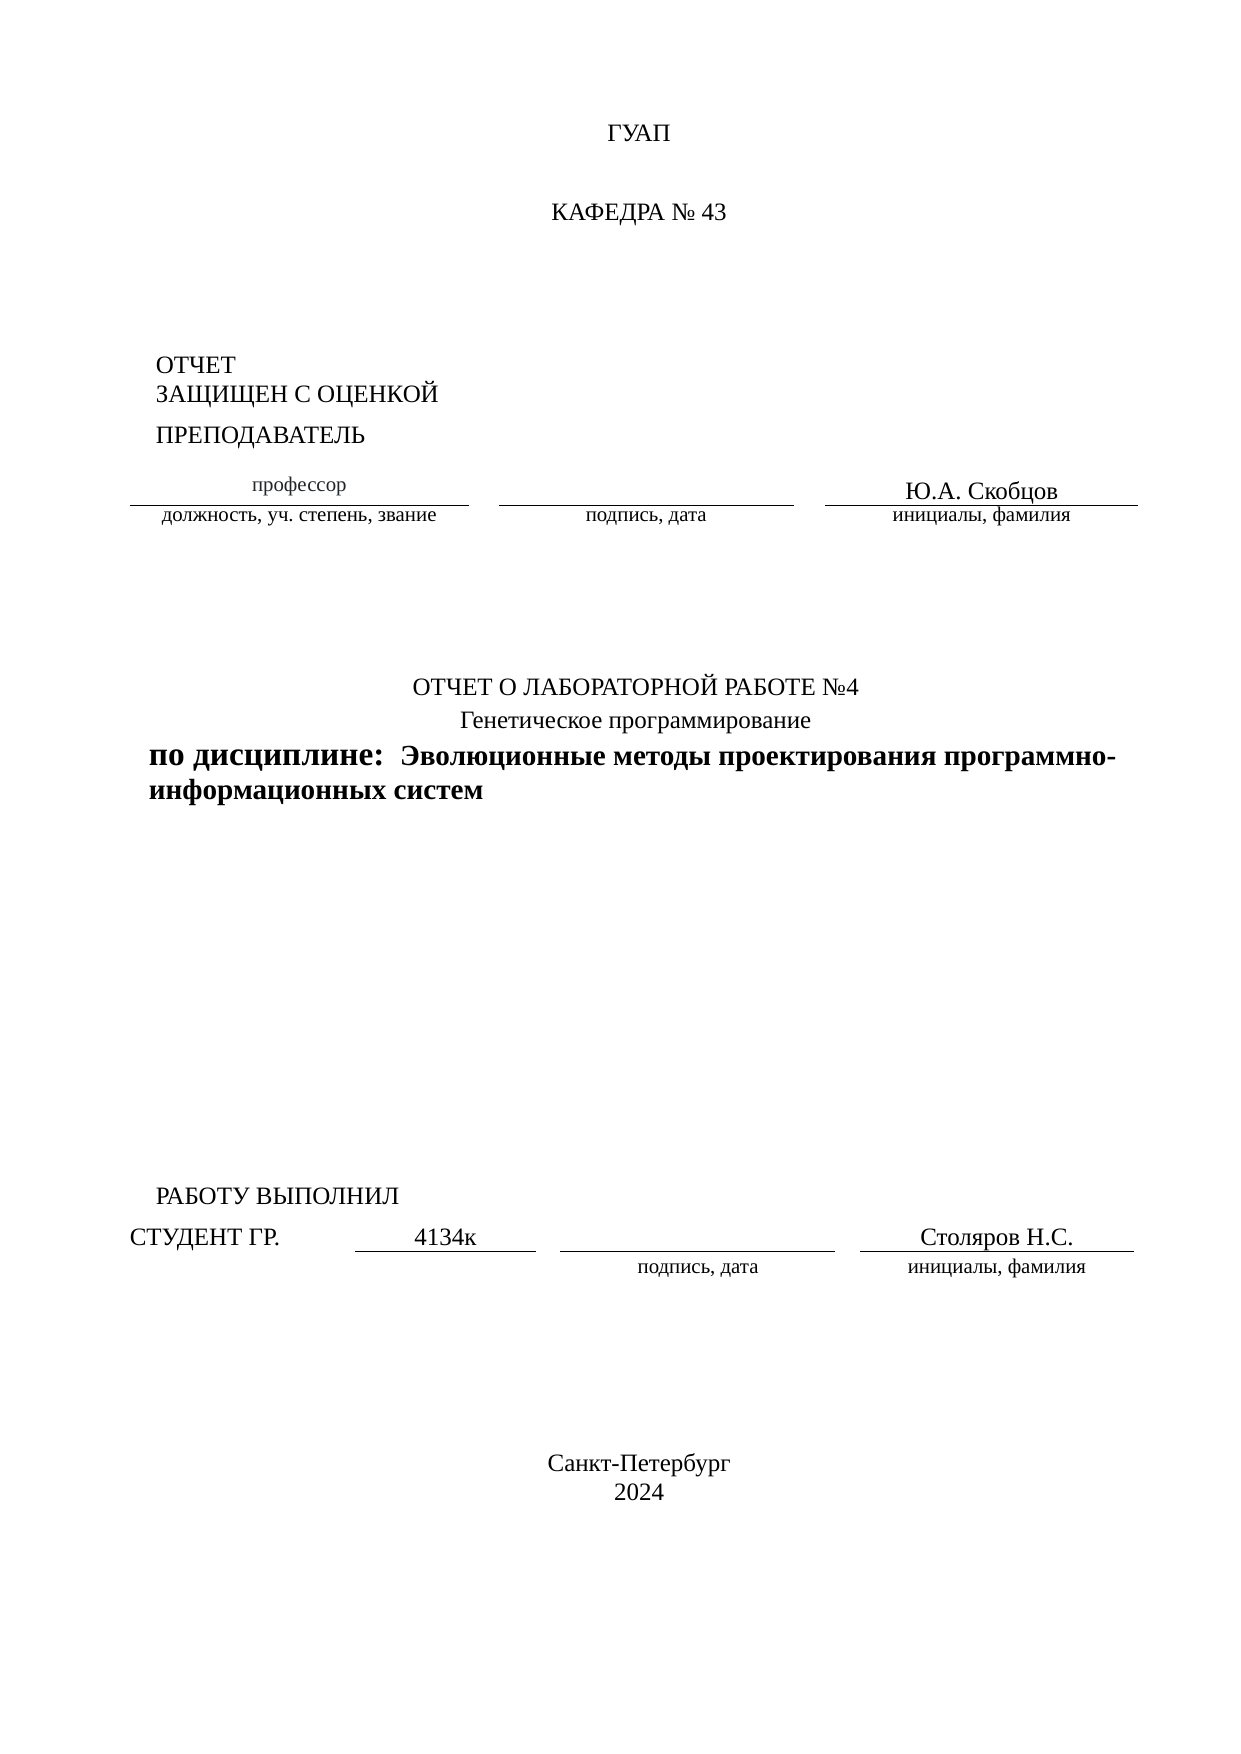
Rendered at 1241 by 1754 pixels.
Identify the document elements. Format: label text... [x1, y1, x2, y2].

text Санкт-Петербург [156, 1448, 1122, 1477]
table_cell [138, 977, 1133, 1006]
table_cell [794, 505, 825, 525]
table_header 4134к [355, 1210, 536, 1251]
table_cell [536, 1251, 560, 1281]
table_header Ю.А. Скобцов [825, 464, 1138, 505]
table_cell по дисциплине: Эволюционные методы проектирования программно-информационных систем [138, 734, 1133, 919]
text КАФЕДРА № 43 [156, 197, 1122, 226]
text 2024 [118, 1477, 1122, 1535]
table_header [794, 464, 825, 505]
table_header Столяров Н.С. [860, 1210, 1133, 1251]
table_header СТУДЕНТ ГР. [130, 1210, 355, 1251]
table_header [536, 1210, 560, 1251]
table_header [560, 1210, 835, 1251]
text ГУАП [156, 118, 1122, 147]
table_cell должность, уч. степень, звание [130, 506, 468, 525]
table_cell [138, 919, 1133, 977]
table_header профессор [130, 464, 468, 505]
table_cell [130, 1251, 355, 1281]
table_header ОТЧЕТ О ЛАБОРАТОРНОЙ РАБОТЕ №4 Генетическое программирование [138, 573, 1133, 734]
table_cell подпись, дата [499, 506, 793, 525]
table_cell [355, 1252, 536, 1281]
table_cell подпись, дата [560, 1252, 835, 1281]
table_header [499, 464, 793, 505]
table_header [469, 464, 499, 505]
table_cell инициалы, фамилия [860, 1252, 1133, 1281]
text ПРЕПОДАВАТЕЛЬ [156, 421, 1122, 449]
table_cell инициалы, фамилия [825, 506, 1138, 525]
table_cell [469, 505, 499, 525]
table_cell [835, 1251, 860, 1281]
table_header [835, 1210, 860, 1251]
text ОТЧЕТ ЗАЩИЩЕН С ОЦЕНКОЙ [156, 351, 1122, 408]
text РАБОТУ ВЫПОЛНИЛ [156, 1181, 1122, 1210]
